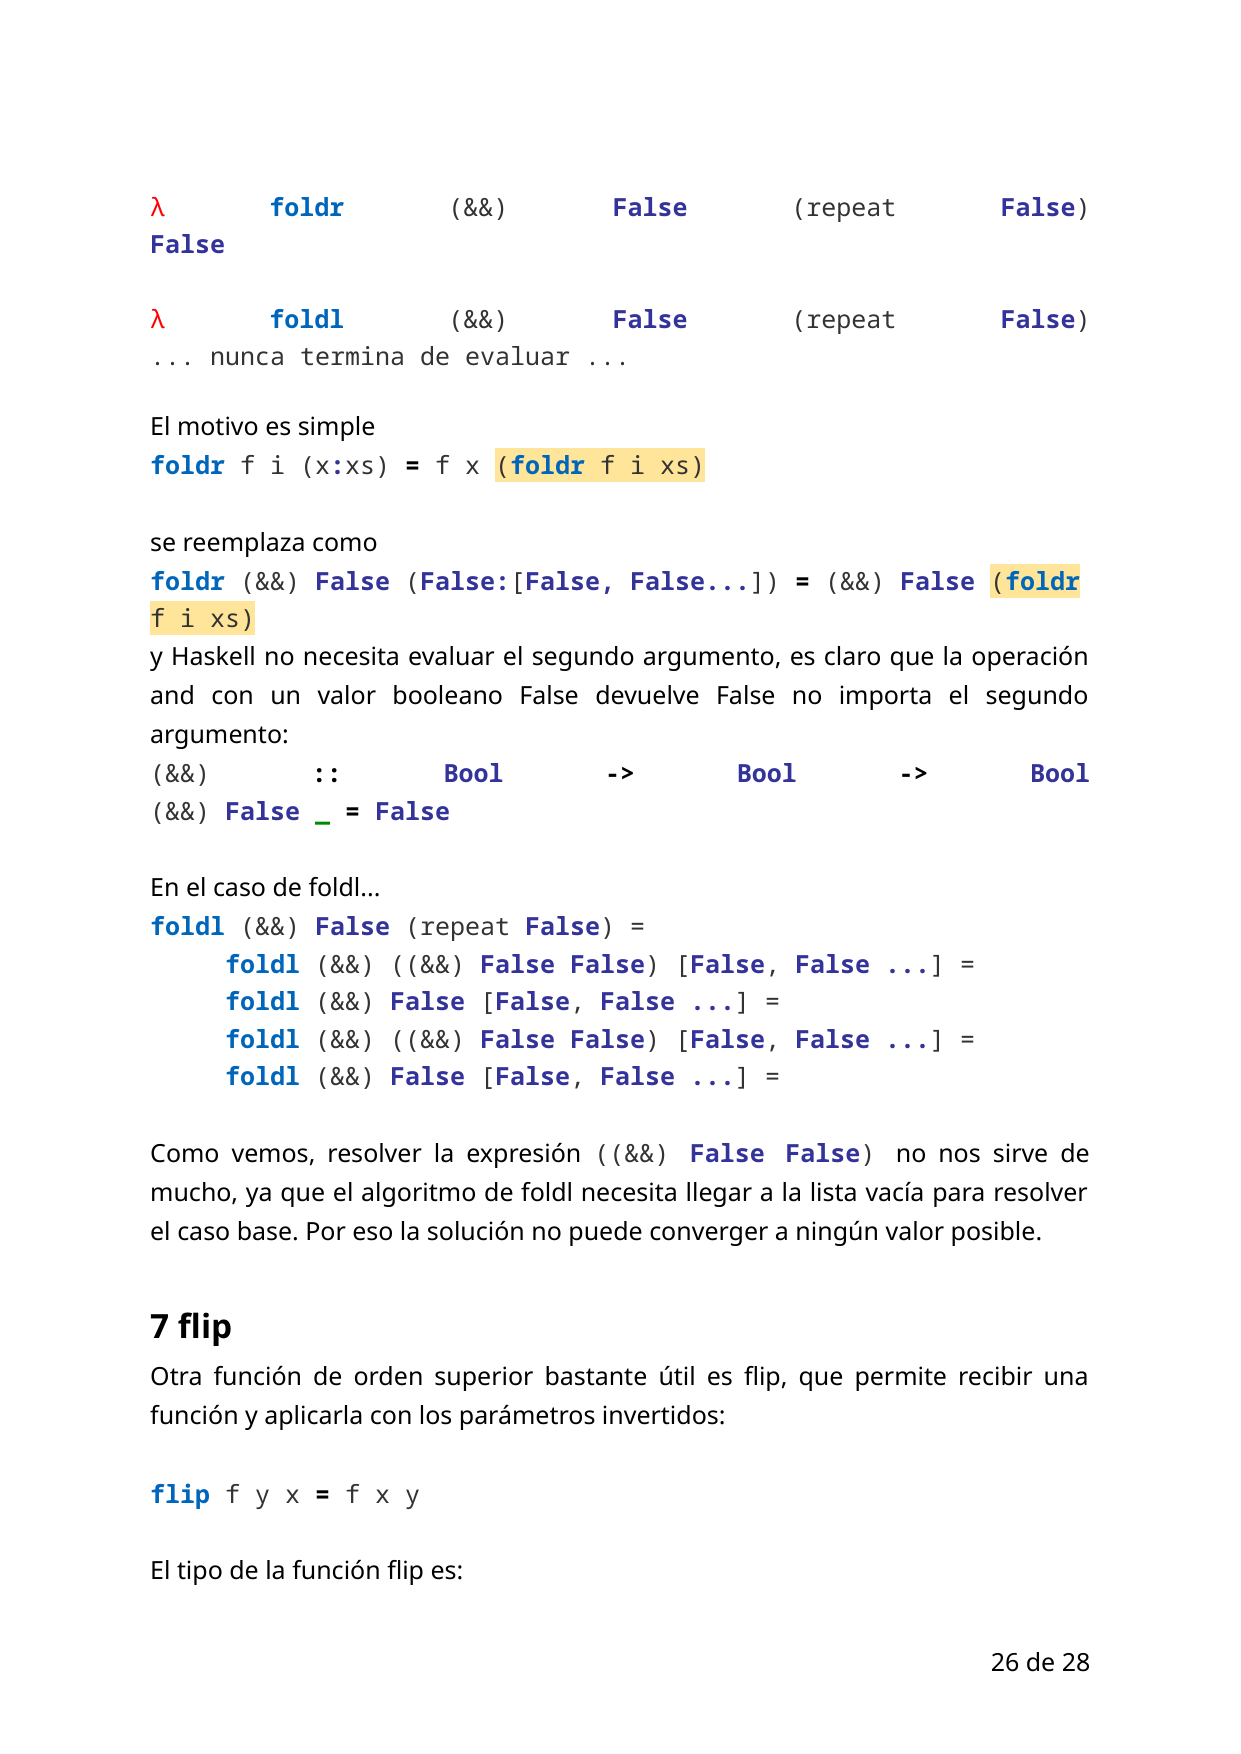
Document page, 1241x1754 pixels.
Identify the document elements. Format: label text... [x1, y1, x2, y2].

text se reemplaza como [150, 524, 1090, 558]
text foldl (&&) False (repeat False) = [150, 909, 1090, 943]
text Otra función de orden superior bastante útil es flip, que permite recibir una función y aplicarla con los parámetros invertidos: [150, 1359, 1090, 1432]
text foldl (&&) ((&&) False False) [False, False ...] = [150, 1021, 1090, 1055]
text foldl (&&) False [False, False ...] = [150, 984, 1090, 1018]
text λ foldr (&&) False (repeat False) False λ foldl (&&) False (repeat False) ... nunca termina de evaluar ... [150, 189, 1090, 373]
text foldr f i (x:xs) = f x (foldr f i xs) [150, 448, 1090, 482]
text foldl (&&) ((&&) False False) [False, False ...] = [150, 946, 1090, 981]
text (&&) :: Bool -> Bool -> Bool (&&) False _ = False [150, 756, 1090, 827]
text foldl (&&) False [False, False ...] = [150, 1059, 1090, 1093]
text En el caso de foldl... [150, 870, 1090, 904]
text El motivo es simple [150, 409, 1090, 443]
text flip f y x = f x y [150, 1476, 1090, 1510]
text foldr (&&) False (False:[False, False...]) = (&&) False (foldr f i xs) [150, 564, 1090, 635]
text y Haskell no necesita evaluar el segundo argumento, es claro que la operación and con un valor booleano False devuelve False no importa el segundo argumento: [150, 638, 1090, 751]
subtitle 7 flip [150, 1303, 1090, 1348]
text El tipo de la función flip es: [150, 1553, 1090, 1587]
text Como vemos, resolver la expresión ((&&) False False) no nos sirve de mucho, ya que el algoritmo de foldl necesita llegar a la lista vacía para resolver el caso base. Por eso la solución no puede converger a ningún valor posible. [150, 1135, 1090, 1248]
